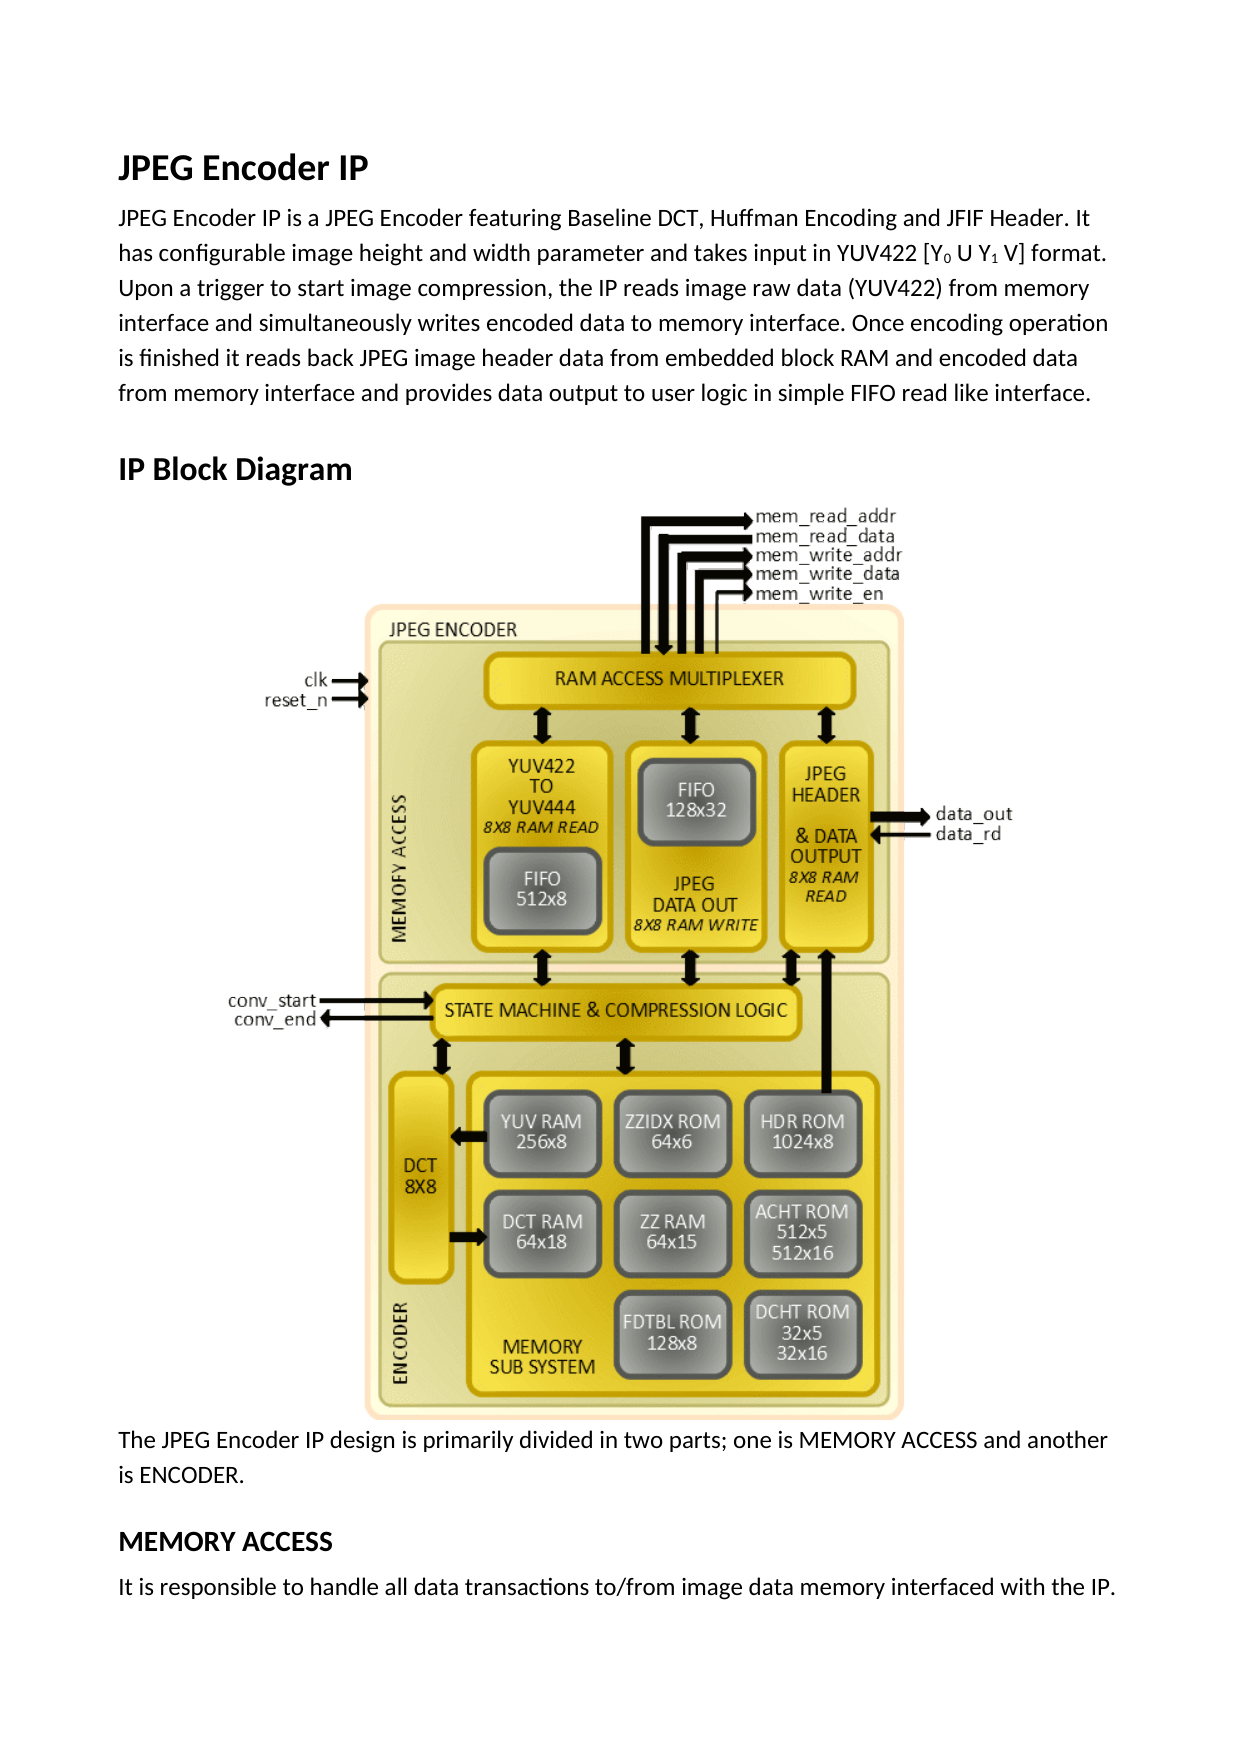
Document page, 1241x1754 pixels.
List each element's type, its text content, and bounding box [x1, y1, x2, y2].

picture [213, 500, 1027, 1420]
subtitle JPEG Encoder IP [118, 143, 1122, 189]
subtitle MEMORY ACCESS [118, 1523, 1122, 1559]
text JPEG Encoder IP is a JPEG Encoder featuring Baseline DCT, Huffman Encoding and JFIF Header. It has configurable image height and width parameter and takes input in YUV422 [Y0 U Y1 V] format. Upon a trigger to start image compression, the IP reads image raw data (YUV422) from memory interface and simultaneously writes encoded data to memory interface. Once encoding operation is finished it reads back JPEG image header data from embedded block RAM and encoded data from memory interface and provides data output to user logic in simple FIFO read like interface. [118, 202, 1122, 407]
subtitle IP Block Diagram [118, 447, 1122, 488]
text It is responsible to handle all data transactions to/from image data memory interfaced with the IP. [118, 1571, 1122, 1602]
text The JPEG Encoder IP design is primarily divided in two parts; one is MEMORY ACCESS and another is ENCODER. [118, 501, 1122, 1489]
